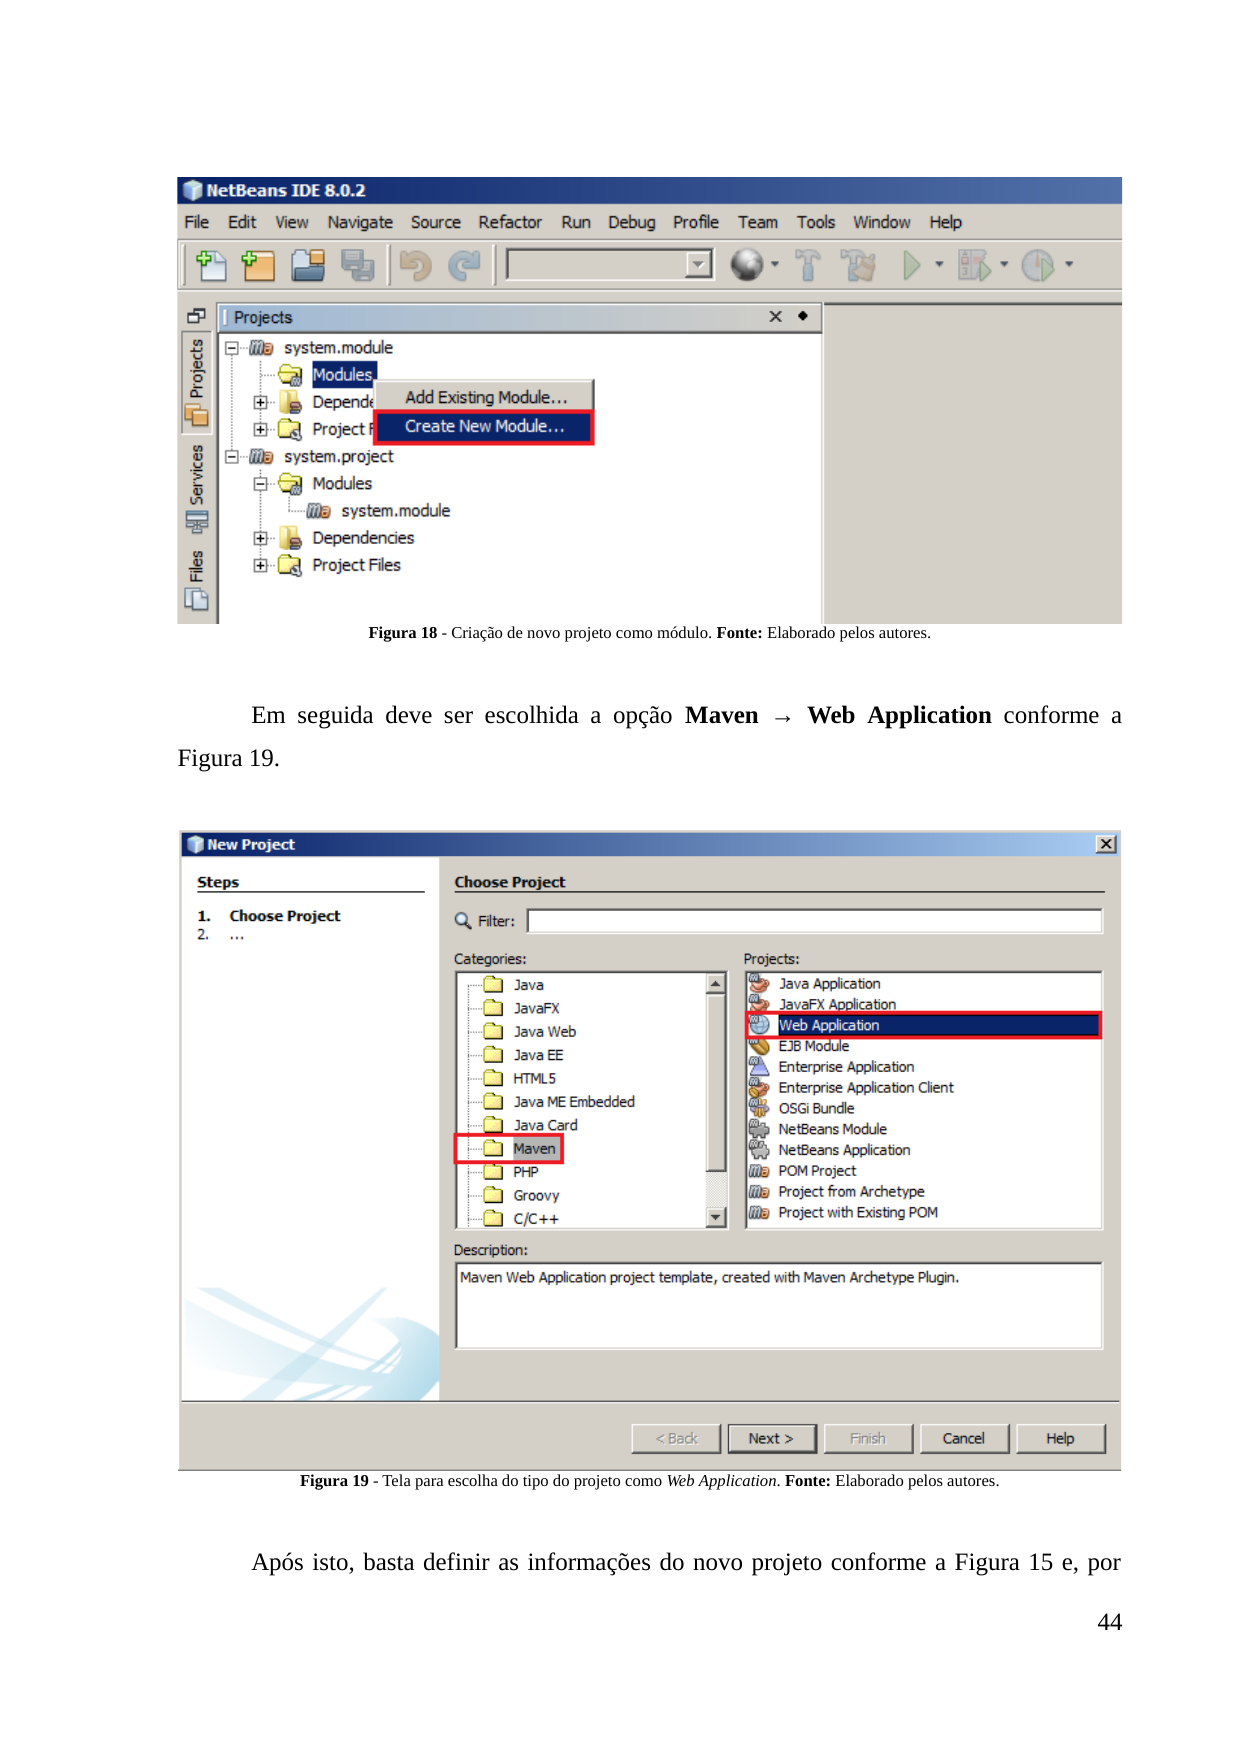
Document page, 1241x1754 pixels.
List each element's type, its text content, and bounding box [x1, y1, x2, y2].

text Em seguida deve ser escolhida a opção Maven → Web Application conforme a Figura 19. [177, 700, 1122, 772]
text Após isto, basta definir as informações do novo projeto conforme a Figura 15 e, por [177, 1547, 1122, 1576]
text Figura 19 - Tela para escolha do tipo do projeto como Web Application. Fonte: Elaborado pelos autores. [177, 829, 1122, 1490]
picture [177, 177, 1123, 624]
text Figura 18 - Criação de novo projeto como módulo. Fonte: Elaborado pelos autores. [177, 624, 1122, 642]
picture [178, 829, 1122, 1471]
